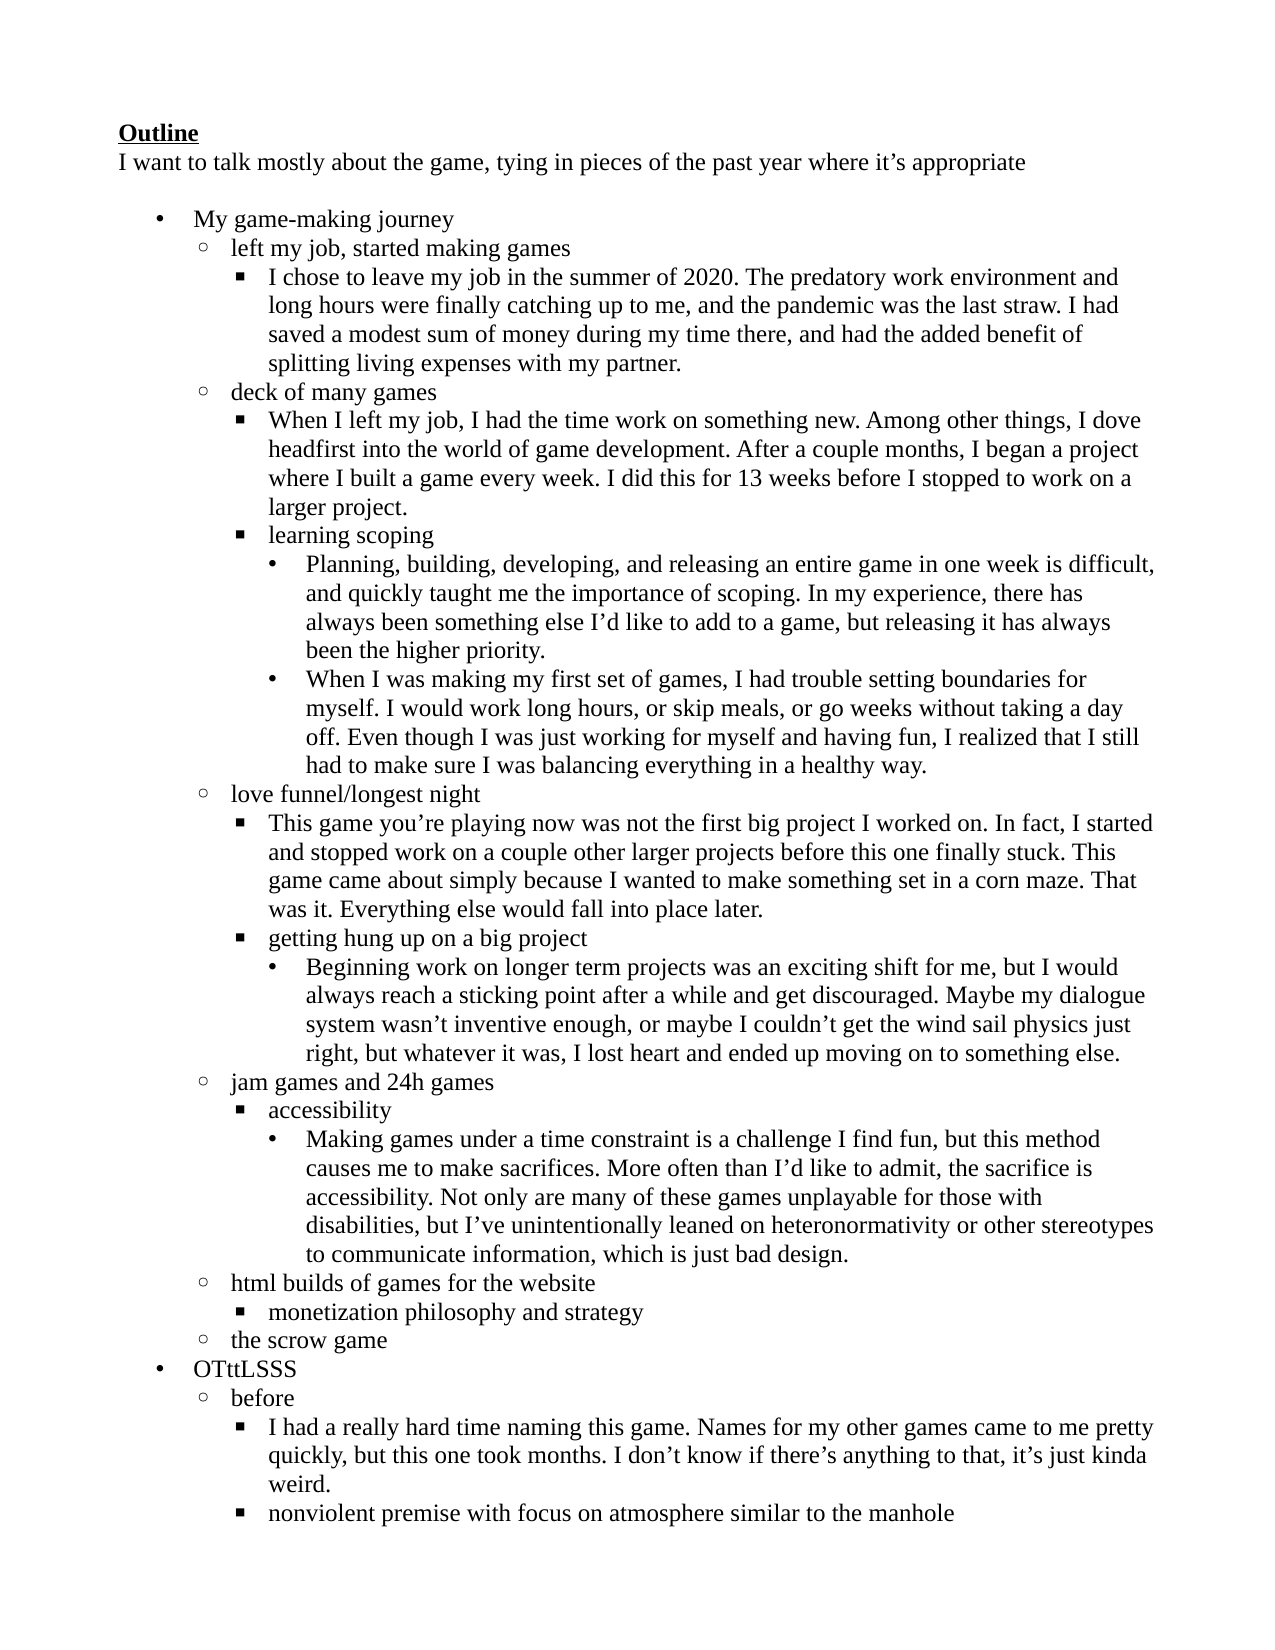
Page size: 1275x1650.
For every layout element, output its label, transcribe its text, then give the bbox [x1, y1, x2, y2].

list When I left my job, I had the time work on something new. Among other things, I dove headfirst into the world of game development. After a couple months, I began a project where I built a game every week. I did this for 13 weeks before I stopped to work on a larger project. [231, 406, 1157, 521]
list learning scoping [231, 521, 1157, 549]
list I chose to leave my job in the summer of 2020. The predatory work environment and long hours were finally catching up to me, and the pandemic was the last straw. I had saved a modest sum of money during my time there, and had the added benefit of splitting living expenses with my partner. [231, 262, 1157, 377]
list left my job, started making games [193, 233, 1157, 262]
list before [193, 1383, 1157, 1412]
list nonviolent premise with focus on atmosphere similar to the manhole [231, 1498, 1157, 1527]
list love funnel/longest night [193, 779, 1157, 808]
list I had a really hard time naming this game. Names for my other games came to me pretty quickly, but this one took months. I don’t know if there’s anything to that, it’s just kinda weird. [231, 1412, 1157, 1498]
list monetization philosophy and strategy [231, 1297, 1157, 1326]
list deck of many games [193, 377, 1157, 406]
list Making games under a time constraint is a challenge I find fun, but this method causes me to make sacrifices. More often than I’d like to admit, the sacrifice is accessibility. Not only are many of these games unplayable for those with disabilities, but I’ve unintentionally leaned on heteronormativity or other stereotypes to communicate information, which is just bad design. [268, 1124, 1157, 1268]
list When I was making my first set of games, I had trouble setting boundaries for myself. I would work long hours, or skip meals, or go weeks without taking a day off. Even though I was just working for myself and having fun, I realized that I still had to make sure I was balancing everything in a healthy way. [268, 664, 1157, 779]
list My game-making journey [156, 204, 1157, 233]
list getting hung up on a big project [231, 923, 1157, 952]
list Planning, building, developing, and releasing an entire game in one week is difficult, and quickly taught me the importance of scoping. In my experience, there has always been something else I’d like to add to a game, but releasing it has always been the higher priority. [268, 549, 1157, 664]
text I want to talk mostly about the game, tying in pieces of the past year where it’s appropriate [118, 147, 1157, 176]
list OTttLSSS [156, 1354, 1157, 1383]
list Beginning work on longer term projects was an exciting shift for me, but I would always reach a sticking point after a while and get discouraged. Maybe my dialogue system wasn’t inventive enough, or maybe I couldn’t get the wind sail physics just right, but whatever it was, I lost heart and ended up moving on to something else. [268, 952, 1157, 1067]
list jam games and 24h games [193, 1067, 1157, 1096]
list accessibility [231, 1096, 1157, 1124]
list This game you’re playing now was not the first big project I worked on. In fact, I started and stopped work on a couple other larger projects before this one finally stuck. This game came about simply because I wanted to make something set in a corn maze. That was it. Everything else would fall into place later. [231, 808, 1157, 923]
list html builds of games for the website [193, 1268, 1157, 1297]
text Outline [118, 118, 1157, 147]
list the scrow game [193, 1326, 1157, 1354]
